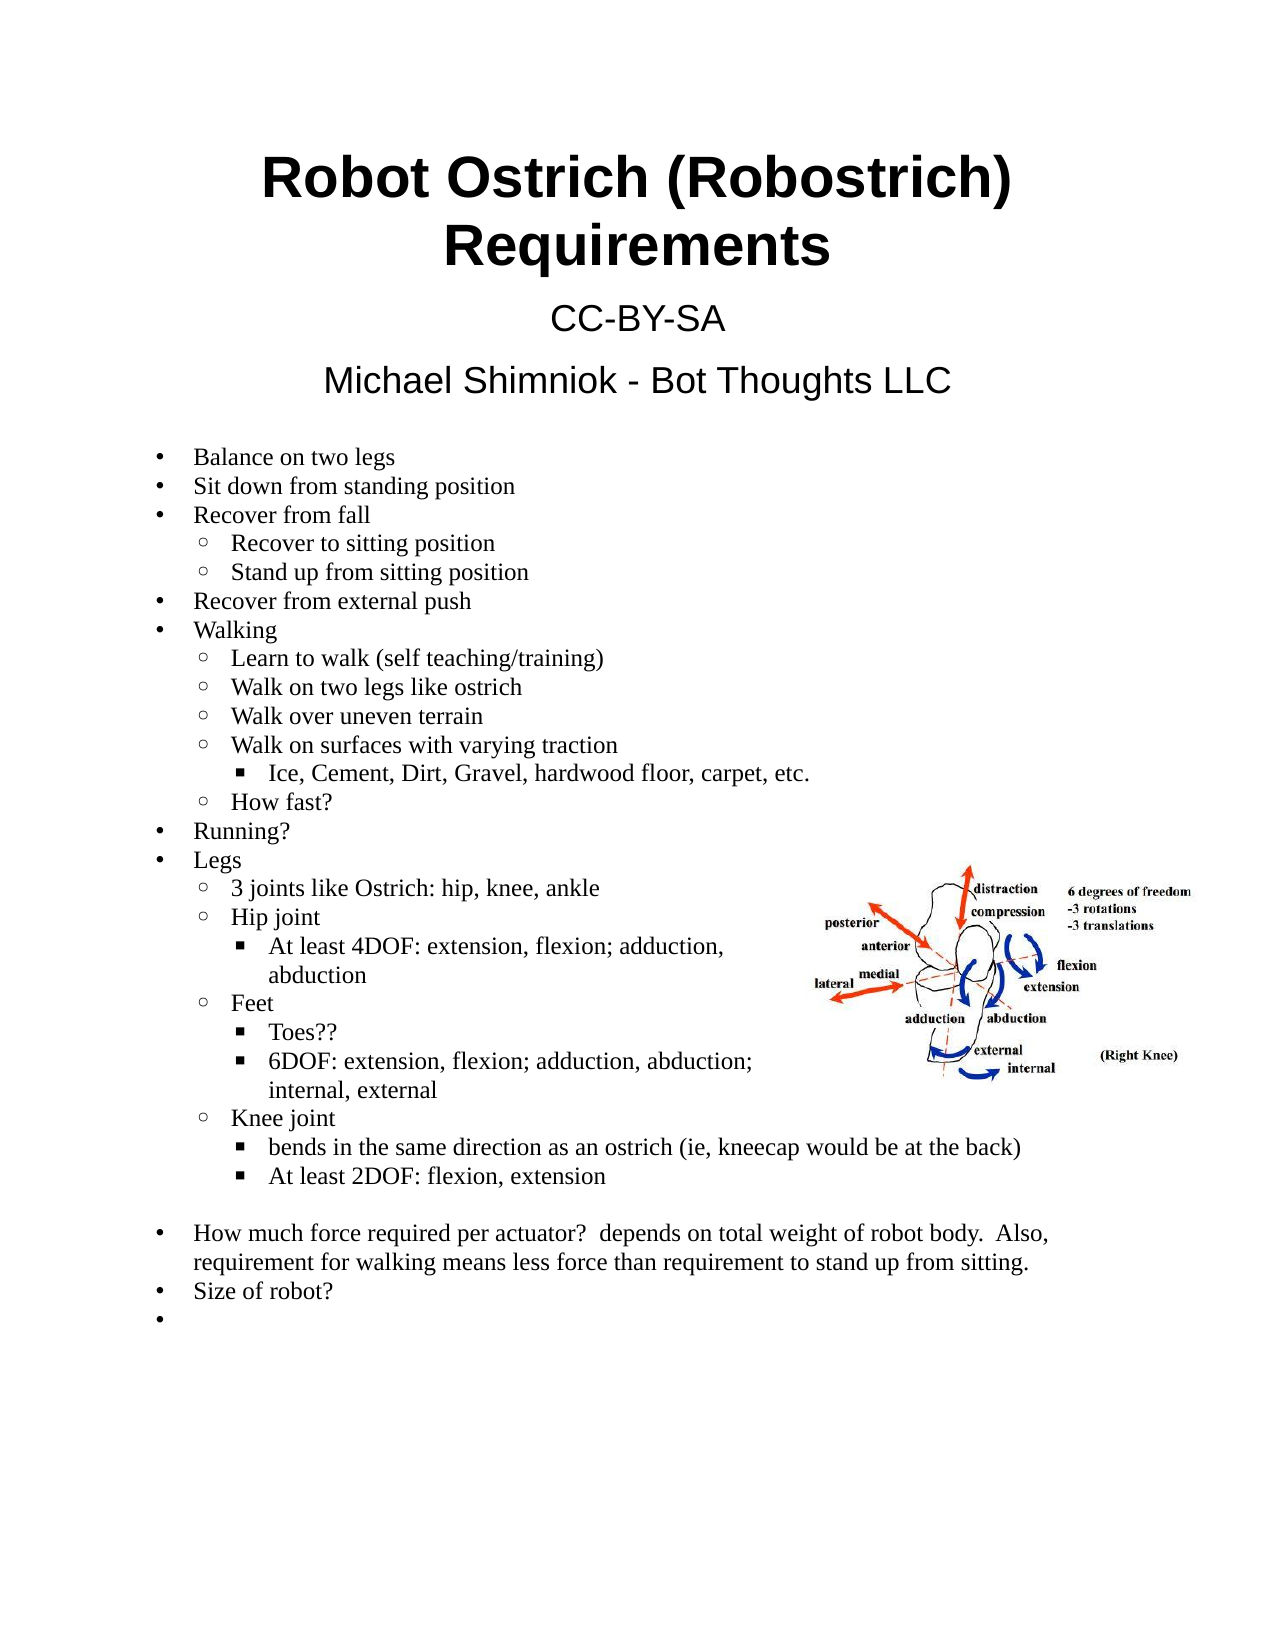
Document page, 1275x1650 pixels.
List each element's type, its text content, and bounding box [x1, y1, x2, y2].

list bends in the same direction as an ostrich (ie, kneecap would be at the back) [231, 1132, 1157, 1161]
list Learn to walk (self teaching/training) [193, 643, 1157, 672]
list At least 2DOF: flexion, extension [231, 1161, 1157, 1190]
list Legs [156, 845, 1157, 873]
list Stand up from sitting position [193, 557, 1157, 586]
subtitle Michael Shimniok - Bot Thoughts LLC [118, 358, 1157, 401]
list 3 joints like Ostrich: hip, knee, ankle [193, 873, 803, 902]
list Running? [156, 816, 1157, 845]
list Toes?? [231, 1017, 803, 1046]
list Feet [193, 988, 803, 1017]
list At least 4DOF: extension, flexion; adduction, abduction [231, 931, 803, 988]
title Robot Ostrich (Robostrich) Requirements [118, 143, 1157, 277]
list Balance on two legs [156, 442, 1157, 471]
list Recover from external push [156, 586, 1157, 615]
list Walk on surfaces with varying traction [193, 730, 1157, 758]
list Size of robot? [156, 1276, 1157, 1305]
list Recover from fall [156, 500, 1157, 528]
picture [803, 861, 1212, 1085]
subtitle CC-BY-SA [118, 296, 1157, 339]
list Walk over uneven terrain [193, 701, 1157, 730]
list 6DOF: extension, flexion; adduction, abduction; internal, external [231, 1046, 1157, 1103]
list Recover to sitting position [193, 528, 1157, 557]
list How much force required per actuator? depends on total weight of robot body. Also, requirement for walking means less force than requirement to stand up from sitting. [156, 1218, 1157, 1276]
list Ice, Cement, Dirt, Gravel, hardwood floor, carpet, etc. [231, 758, 1157, 787]
list Hip joint [193, 902, 803, 931]
list Sit down from standing position [156, 471, 1157, 500]
list Walk on two legs like ostrich [193, 672, 1157, 701]
list Walking [156, 615, 1157, 643]
list How fast? [193, 787, 1157, 816]
list Knee joint [193, 1103, 1157, 1132]
